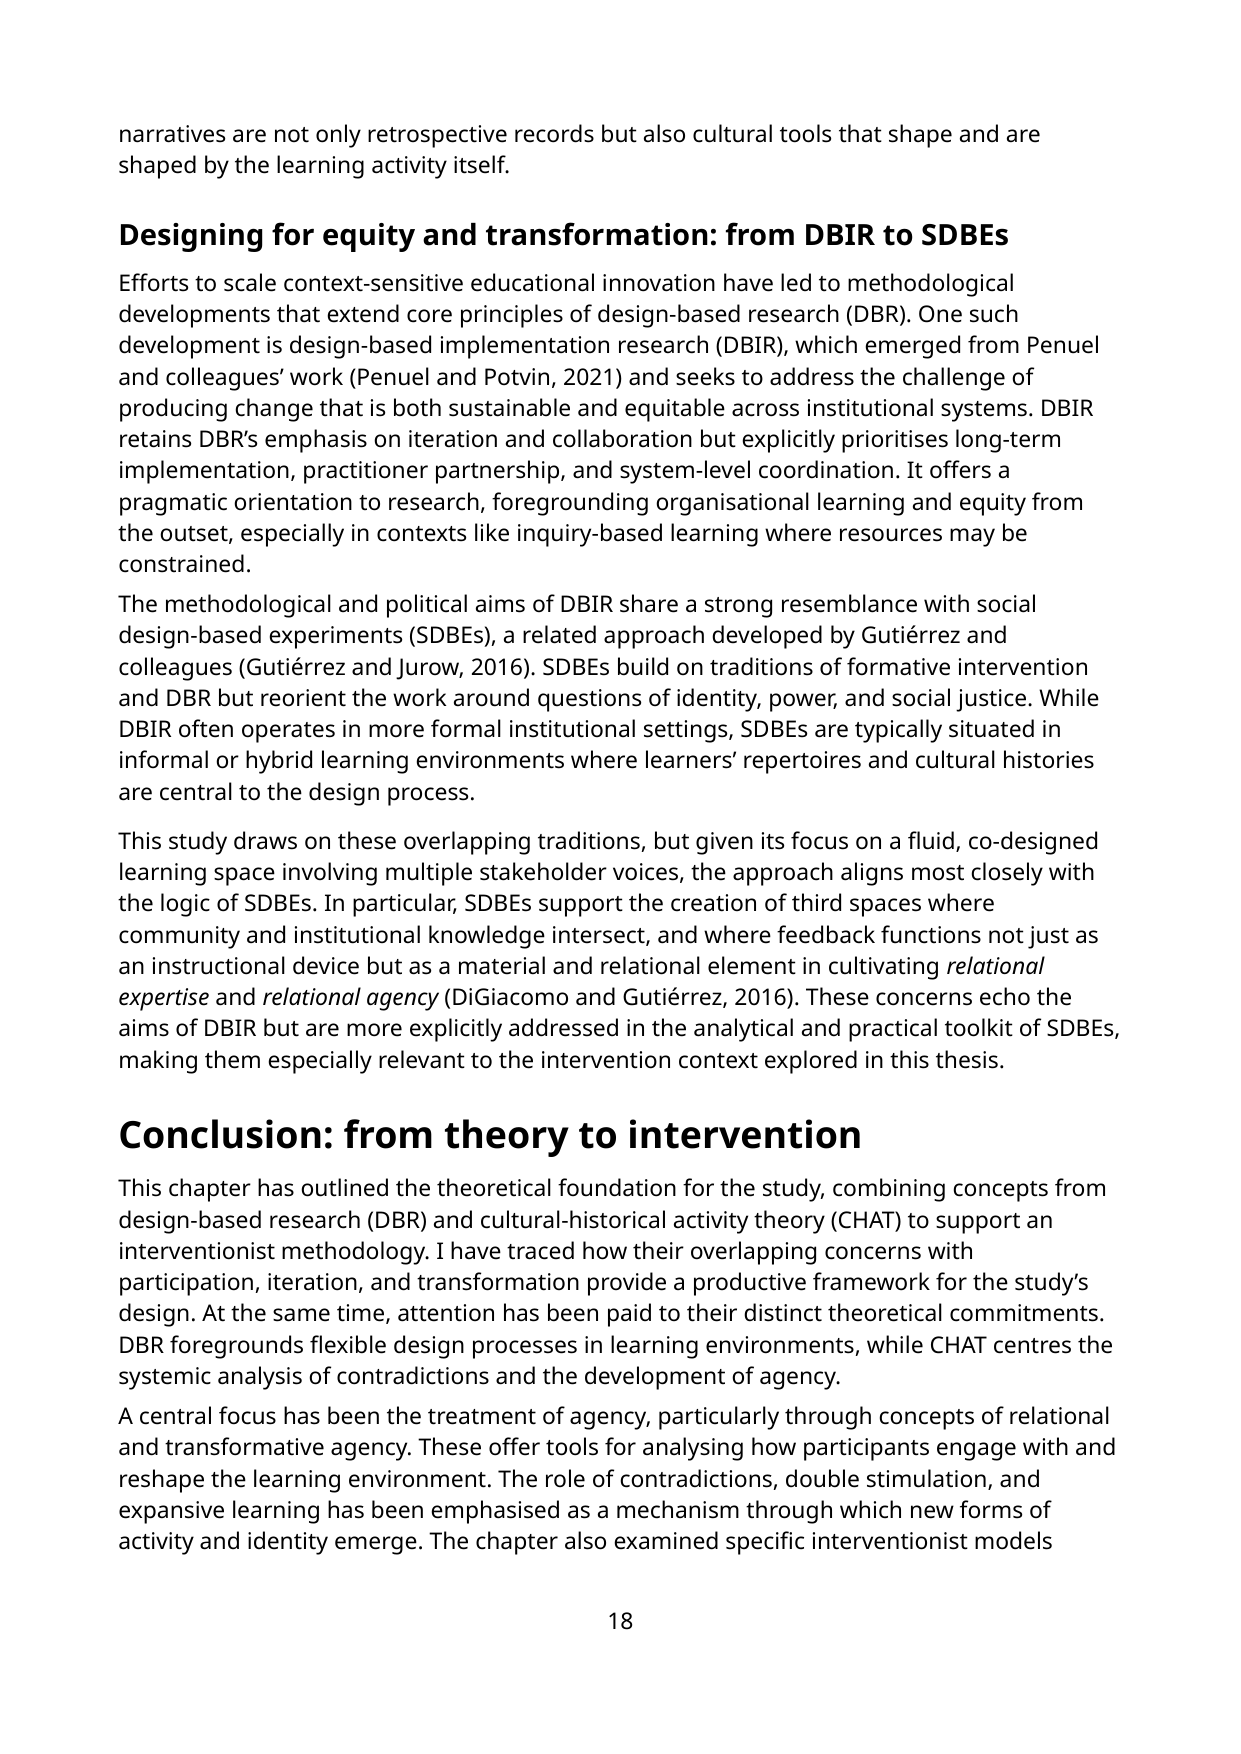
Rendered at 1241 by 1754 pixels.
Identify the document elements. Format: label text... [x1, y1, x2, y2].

text A central focus has been the treatment of agency, particularly through concepts of relational and transformative agency. These offer tools for analysing how participants engage with and reshape the learning environment. The role of contradictions, double stimulation, and expansive learning has been emphasised as a mechanism through which new forms of activity and identity emerge. The chapter also examined specific interventionist models [118, 1400, 1122, 1556]
subtitle Designing for equity and transformation: from DBIR to SDBEs [118, 214, 1122, 254]
text This study draws on these overlapping traditions, but given its focus on a fluid, co-designed learning space involving multiple stakeholder voices, the approach aligns most closely with the logic of SDBEs. In particular, SDBEs support the creation of third spaces where community and institutional knowledge intersect, and where feedback functions not just as an instructional device but as a material and relational element in cultivating relational expertise and relational agency (DiGiacomo and Gutiérrez, 2016). These concerns echo the aims of DBIR but are more explicitly addressed in the analytical and practical toolkit of SDBEs, making them especially relevant to the intervention context explored in this thesis. [118, 825, 1122, 1075]
text The methodological and political aims of DBIR share a strong resemblance with social design-based experiments (SDBEs), a related approach developed by Gutiérrez and colleagues (Gutiérrez and Jurow, 2016). SDBEs build on traditions of formative intervention and DBR but reorient the work around questions of identity, power, and social justice. While DBIR often operates in more formal institutional settings, SDBEs are typically situated in informal or hybrid learning environments where learners’ repertoires and cultural histories are central to the design process. [118, 588, 1122, 807]
text Efforts to scale context-sensitive educational innovation have led to methodological developments that extend core principles of design-based research (DBR). One such development is design-based implementation research (DBIR), which emerged from Penuel and colleagues’ work (Penuel and Potvin, 2021) and seeks to address the challenge of producing change that is both sustainable and equitable across institutional systems. DBIR retains DBR’s emphasis on iteration and collaboration but explicitly prioritises long-term implementation, practitioner partnership, and system-level coordination. It offers a pragmatic orientation to research, foregrounding organisational learning and equity from the outset, especially in contexts like inquiry-based learning where resources may be constrained. [118, 267, 1122, 579]
text narratives are not only retrospective records but also cultural tools that shape and are shaped by the learning activity itself. [118, 118, 1122, 181]
subtitle Conclusion: from theory to intervention [118, 1109, 1122, 1160]
text This chapter has outlined the theoretical foundation for the study, combining concepts from design-based research (DBR) and cultural-historical activity theory (CHAT) to support an interventionist methodology. I have traced how their overlapping concerns with participation, iteration, and transformation provide a productive framework for the study’s design. At the same time, attention has been paid to their distinct theoretical commitments. DBR foregrounds flexible design processes in learning environments, while CHAT centres the systemic analysis of contradictions and the development of agency. [118, 1172, 1122, 1391]
